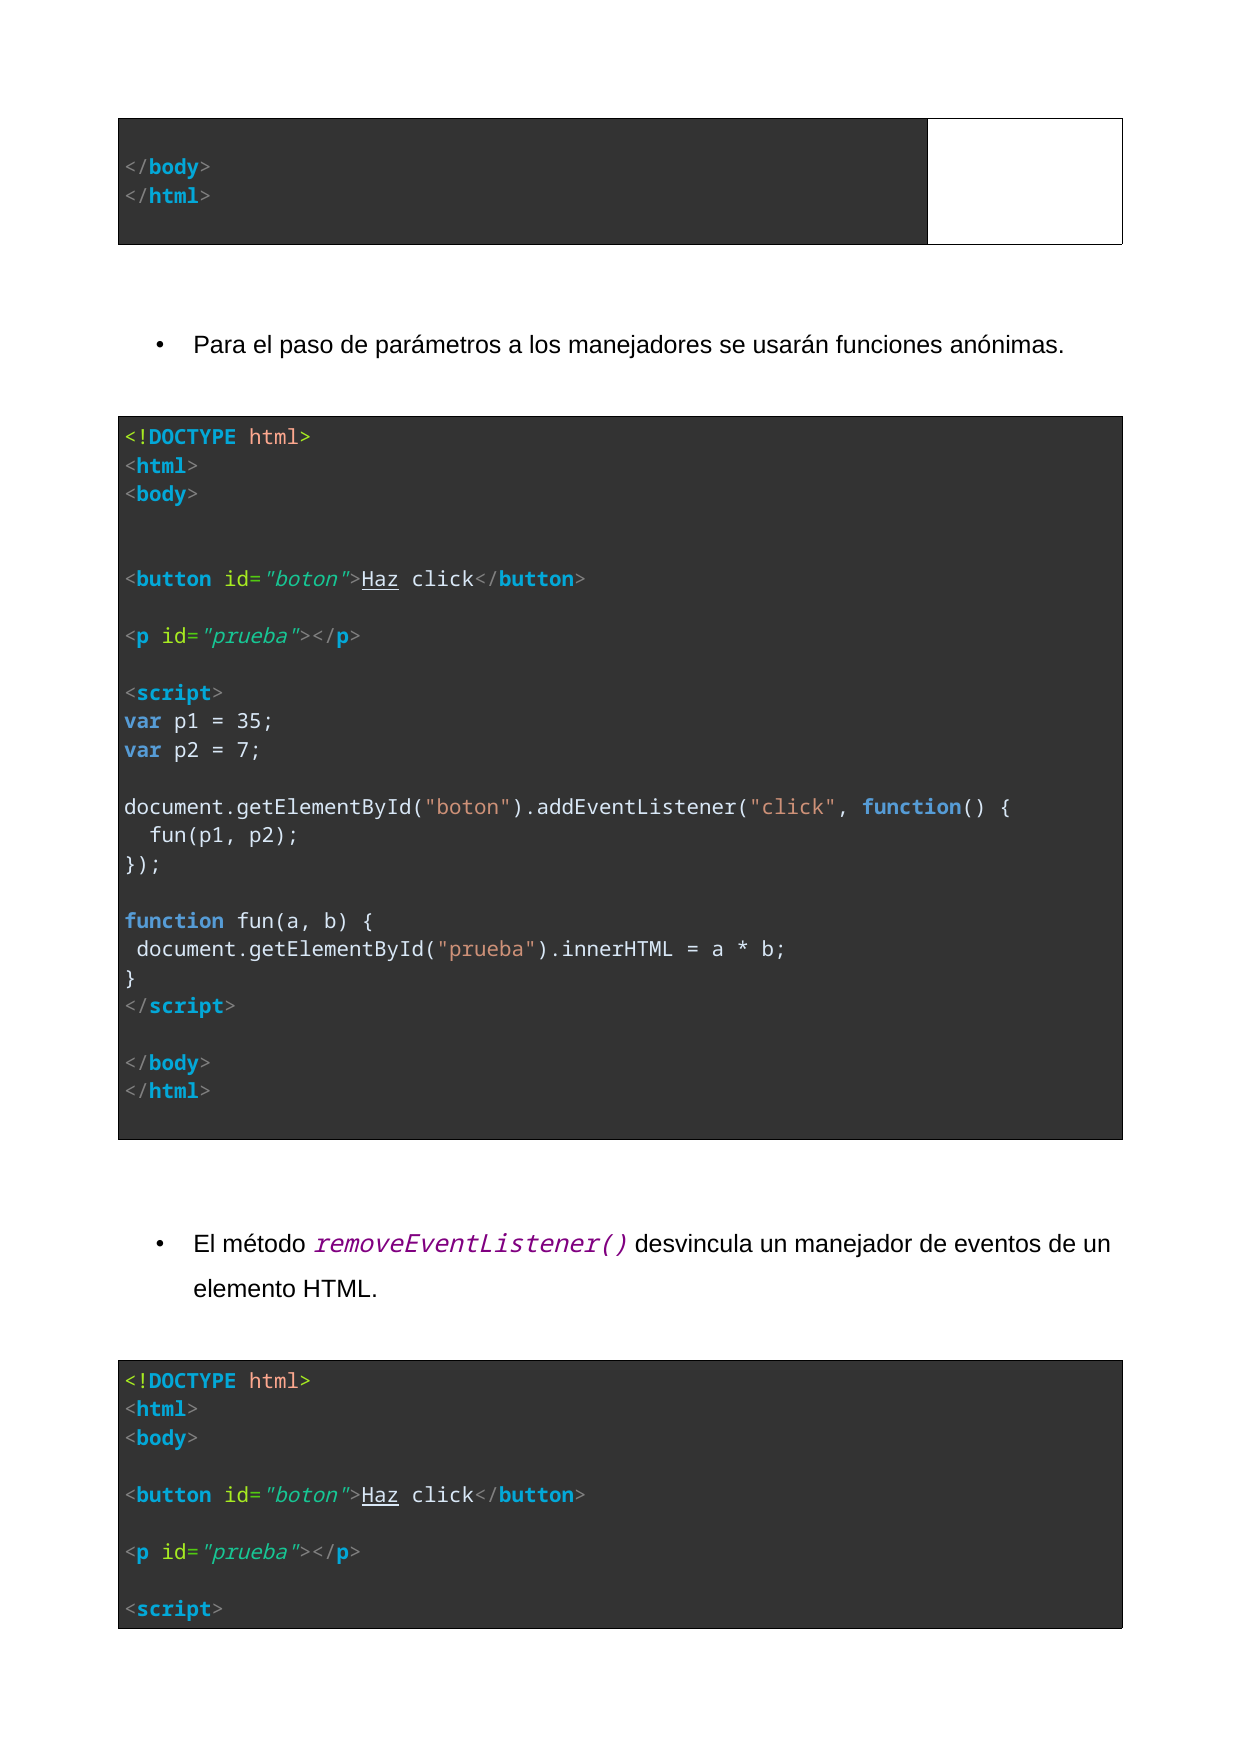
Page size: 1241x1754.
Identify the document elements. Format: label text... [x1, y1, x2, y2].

table_header </body> </html> [119, 119, 927, 244]
table_header [928, 119, 1122, 244]
list El método removeEventListener() desvincula un manejador de eventos de un elemento HTML. [156, 1226, 1122, 1303]
table_header <!DOCTYPE html> <html> <body> <button id="boton">Haz click</button> <p id="prueba"></p> <script> [119, 1361, 1122, 1628]
table_header <!DOCTYPE html> <html> <body> <button id="boton">Haz click</button> <p id="prueba"></p> <script> var p1 = 35; var p2 = 7; document.getElementById("boton").addEventListener("click", function() { fun(p1, p2); }); function fun(a, b) { document.getElementById("prueba").innerHTML = a * b; } </script> </body> </html> [119, 417, 1122, 1139]
list Para el paso de parámetros a los manejadores se usarán funciones anónimas. [156, 330, 1122, 359]
